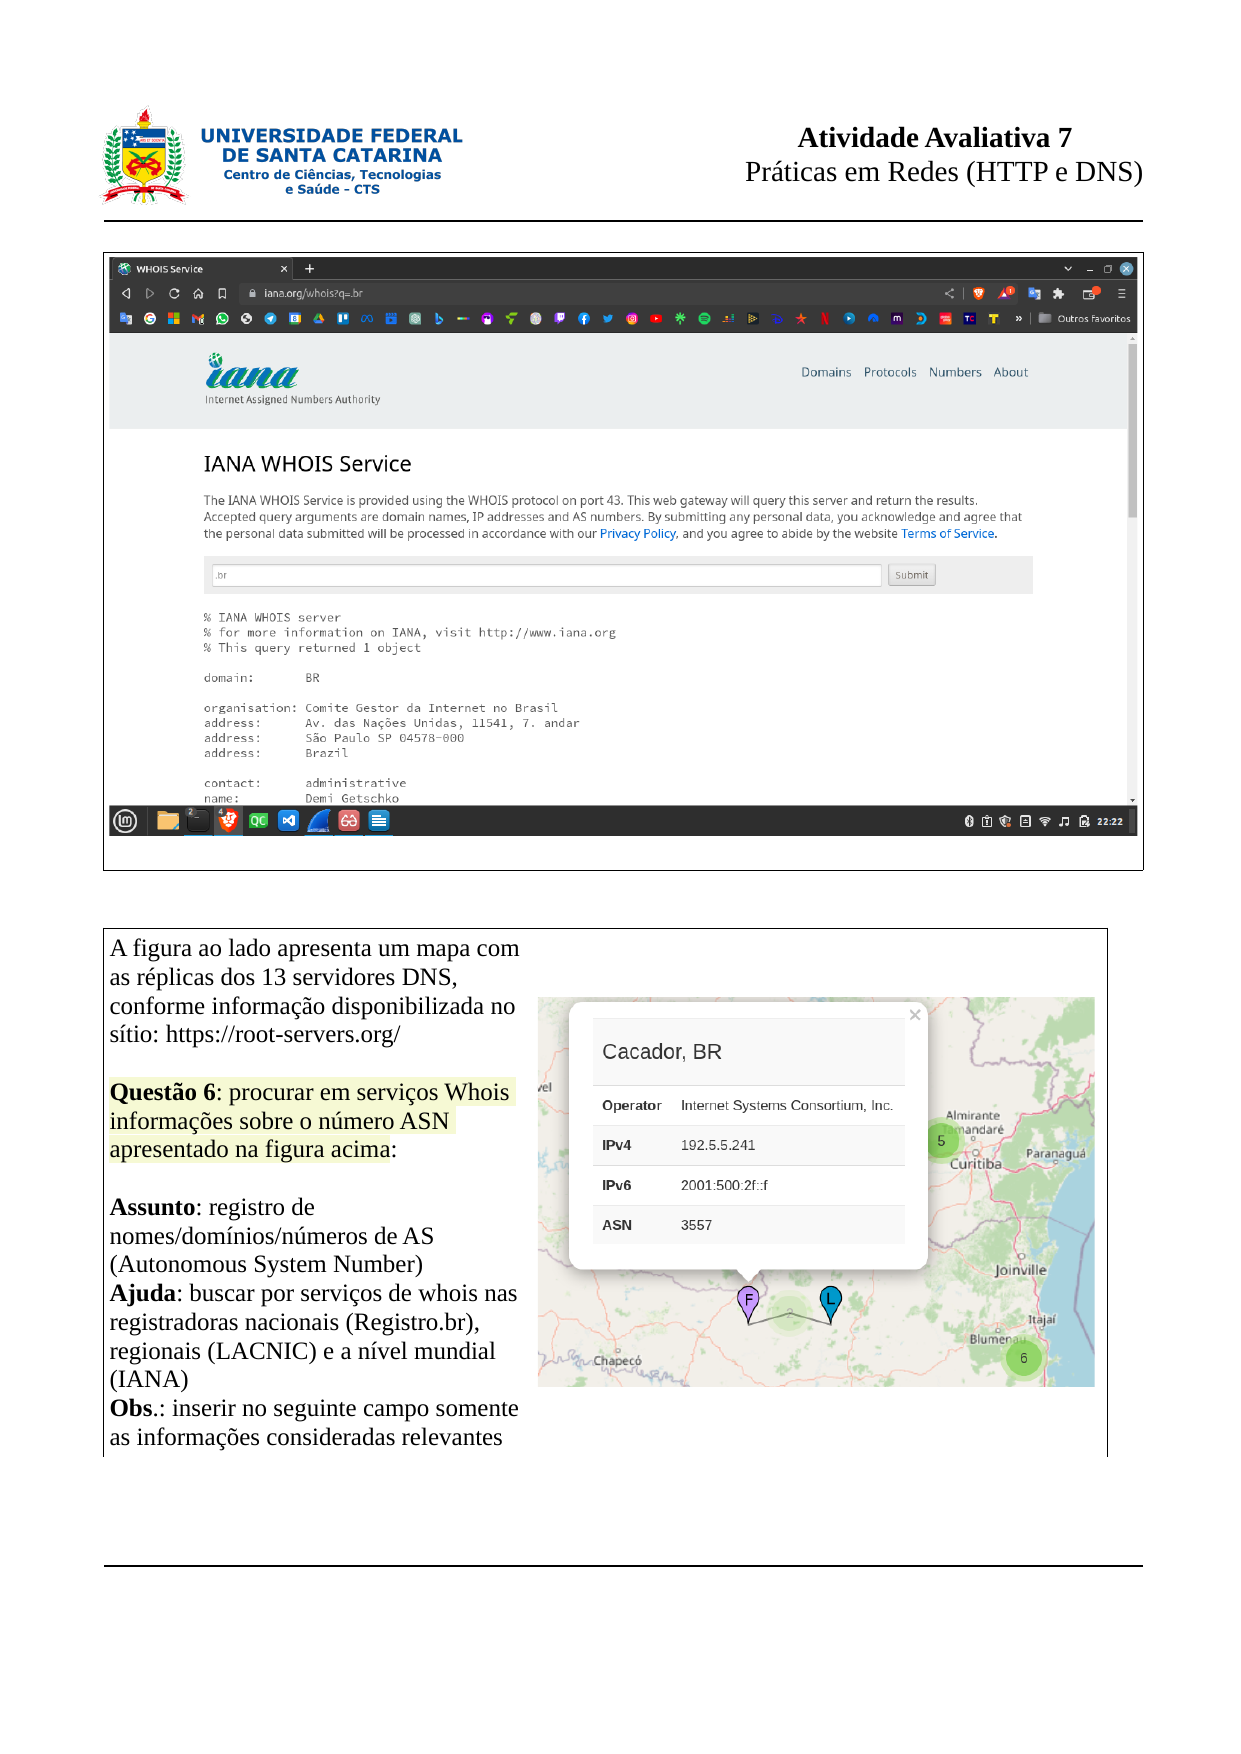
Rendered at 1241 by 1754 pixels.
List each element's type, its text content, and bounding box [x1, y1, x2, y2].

table_header [525, 929, 1107, 1457]
picture [98, 105, 463, 205]
picture [537, 997, 1095, 1387]
table_header A figura ao lado apresenta um mapa com as réplicas dos 13 servidores DNS, conforme informação disponibilizada no sítio: https://root-servers.org/ Questão 6: procurar em serviços Whois informações sobre o número ASN apresentado na figura acima: Assunto: registro de nomes/domínios/números de AS (Autonomous System Number) Ajuda: buscar por serviços de whois nas registradoras nacionais (Registro.br), regionais (LACNIC) e a nível mundial (IANA) Obs.: inserir no seguinte campo somente as informações consideradas relevantes [104, 929, 525, 1457]
table_cell [104, 253, 1143, 870]
picture [109, 257, 1138, 836]
